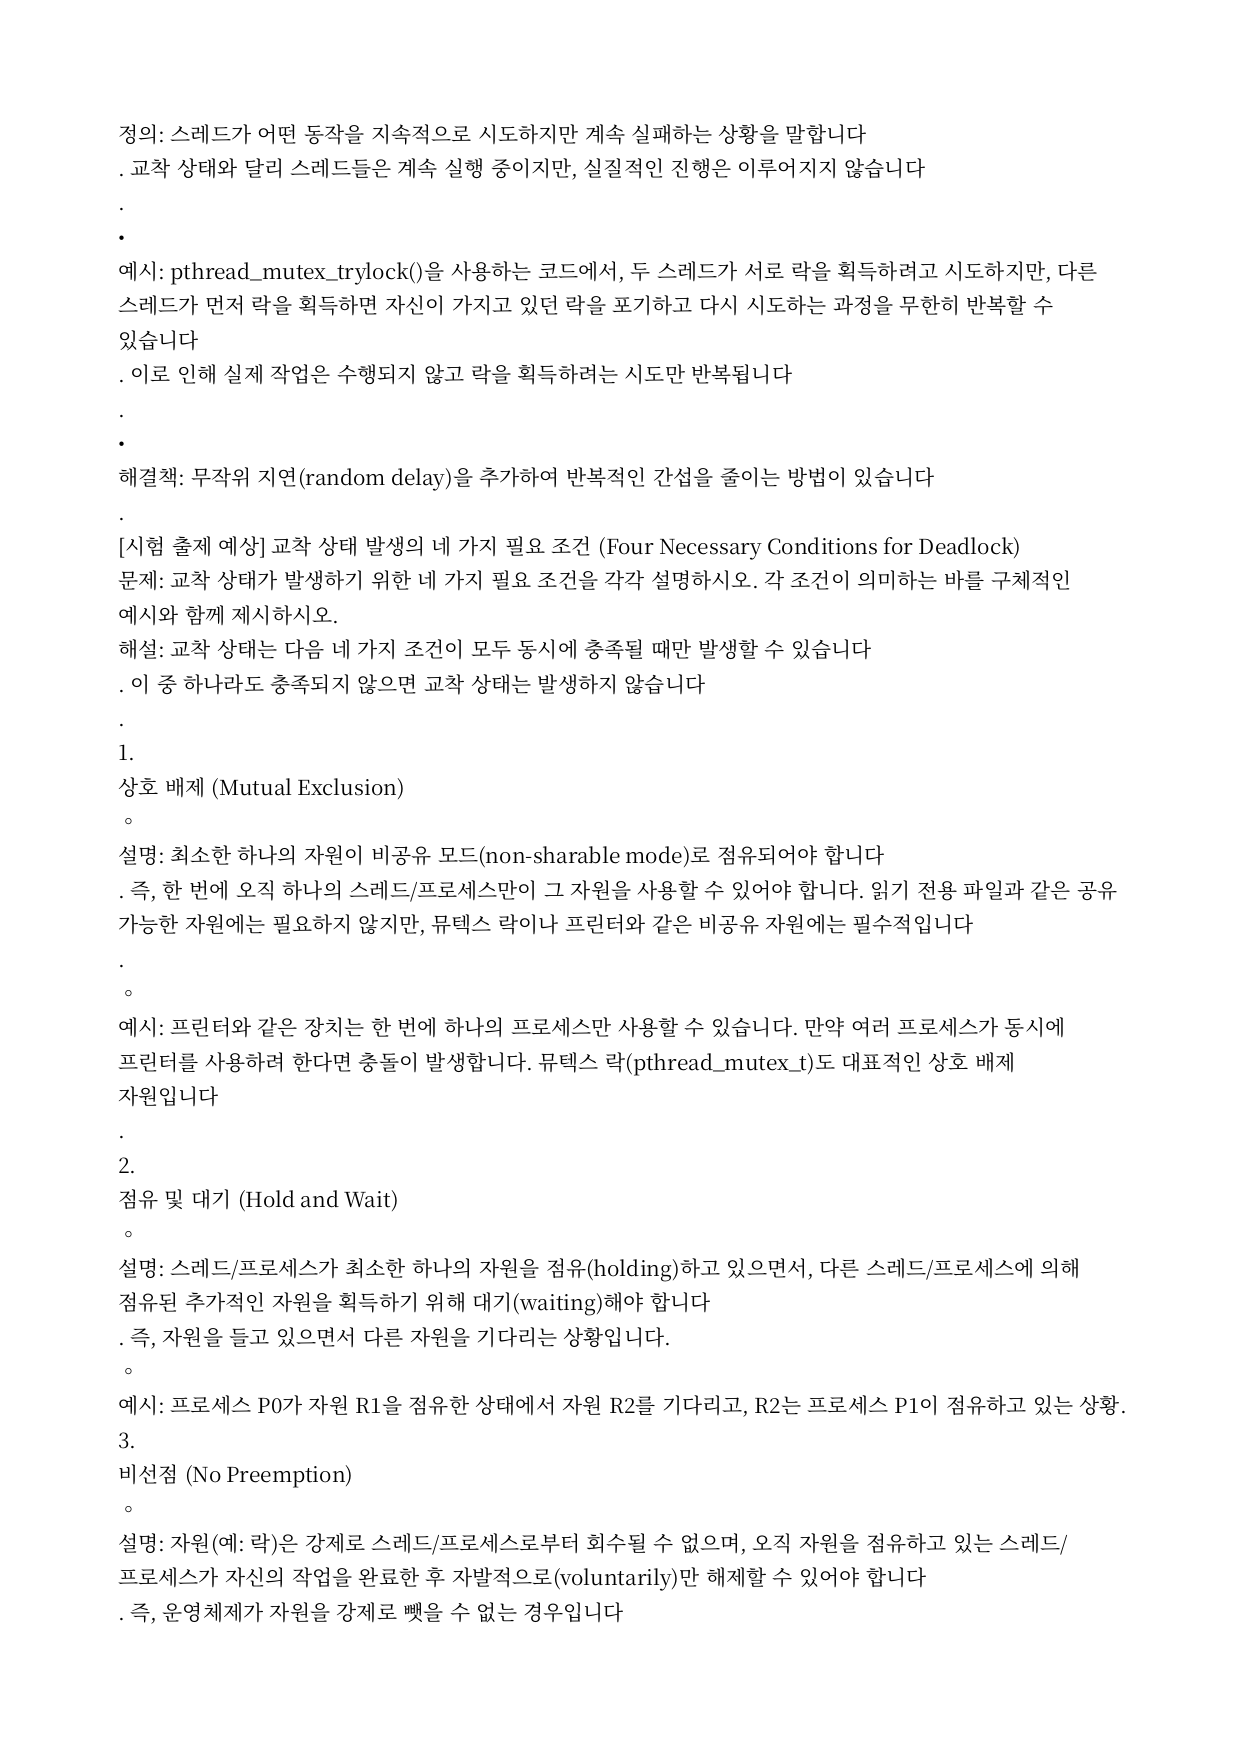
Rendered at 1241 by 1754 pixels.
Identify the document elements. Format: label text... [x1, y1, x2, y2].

text [시험 출제 예상] 교착 상태 발생의 네 가지 필요 조건 (Four Necessary Conditions for Deadlock) [118, 531, 1122, 561]
text 예시: 프로세스 P0가 자원 R1을 점유한 상태에서 자원 R2를 기다리고, R2는 프로세스 P1이 점유하고 있는 상황. [118, 1390, 1122, 1420]
text . 이 중 하나라도 충족되지 않으면 교착 상태는 발생하지 않습니다 [118, 668, 1122, 698]
text . 이로 인해 실제 작업은 수행되지 않고 락을 획득하려는 시도만 반복됩니다 [118, 359, 1122, 389]
text ◦ [118, 977, 1122, 1007]
text ◦ [118, 1218, 1122, 1248]
text 설명: 스레드/프로세스가 최소한 하나의 자원을 점유(holding)하고 있으면서, 다른 스레드/프로세스에 의해 점유된 추가적인 자원을 획득하기 위해 대기(waiting)해야 합니다 [118, 1252, 1122, 1317]
text . 즉, 운영체제가 자원을 강제로 뺏을 수 없는 경우입니다 [118, 1596, 1122, 1626]
text ◦ [118, 1493, 1122, 1523]
text 예시: 프린터와 같은 장치는 한 번에 하나의 프로세스만 사용할 수 있습니다. 만약 여러 프로세스가 동시에 프린터를 사용하려 한다면 충돌이 발생합니다. 뮤텍스 락(pthread_mutex_t)도 대표적인 상호 배제 자원입니다 [118, 1012, 1122, 1111]
text 2. [118, 1149, 1122, 1179]
text 3. [118, 1424, 1122, 1454]
text . 즉, 한 번에 오직 하나의 스레드/프로세스만이 그 자원을 사용할 수 있어야 합니다. 읽기 전용 파일과 같은 공유 가능한 자원에는 필요하지 않지만, 뮤텍스 락이나 프린터와 같은 비공유 자원에는 필수적입니다 [118, 874, 1122, 939]
text ◦ [118, 1356, 1122, 1386]
text . 교착 상태와 달리 스레드들은 계속 실행 중이지만, 실질적인 진행은 이루어지지 않습니다 [118, 152, 1122, 182]
text 상호 배제 (Mutual Exclusion) [118, 771, 1122, 801]
text ◦ [118, 806, 1122, 836]
text 비선점 (No Preemption) [118, 1459, 1122, 1489]
text . 즉, 자원을 들고 있으면서 다른 자원을 기다리는 상황입니다. [118, 1321, 1122, 1351]
text 정의: 스레드가 어떤 동작을 지속적으로 시도하지만 계속 실패하는 상황을 말합니다 [118, 118, 1122, 148]
text 1. [118, 737, 1122, 767]
text 해설: 교착 상태는 다음 네 가지 조건이 모두 동시에 충족될 때만 발생할 수 있습니다 [118, 634, 1122, 664]
text . [118, 496, 1122, 526]
text . [118, 393, 1122, 423]
text . [118, 702, 1122, 732]
text 예시: pthread_mutex_trylock()을 사용하는 코드에서, 두 스레드가 서로 락을 획득하려고 시도하지만, 다른 스레드가 먼저 락을 획득하면 자신이 가지고 있던 락을 포기하고 다시 시도하는 과정을 무한히 반복할 수 있습니다 [118, 256, 1122, 354]
text 설명: 자원(예: 락)은 강제로 스레드/프로세스로부터 회수될 수 없으며, 오직 자원을 점유하고 있는 스레드/프로세스가 자신의 작업을 완료한 후 자발적으로(voluntarily)만 해제할 수 있어야 합니다 [118, 1527, 1122, 1592]
text 점유 및 대기 (Hold and Wait) [118, 1184, 1122, 1214]
text • [118, 427, 1122, 457]
text 설명: 최소한 하나의 자원이 비공유 모드(non-sharable mode)로 점유되어야 합니다 [118, 840, 1122, 870]
text • [118, 221, 1122, 251]
text 문제: 교착 상태가 발생하기 위한 네 가지 필요 조건을 각각 설명하시오. 각 조건이 의미하는 바를 구체적인 예시와 함께 제시하시오. [118, 565, 1122, 629]
text . [118, 187, 1122, 217]
text . [118, 943, 1122, 973]
text . [118, 1115, 1122, 1145]
text 해결책: 무작위 지연(random delay)을 추가하여 반복적인 간섭을 줄이는 방법이 있습니다 [118, 462, 1122, 492]
